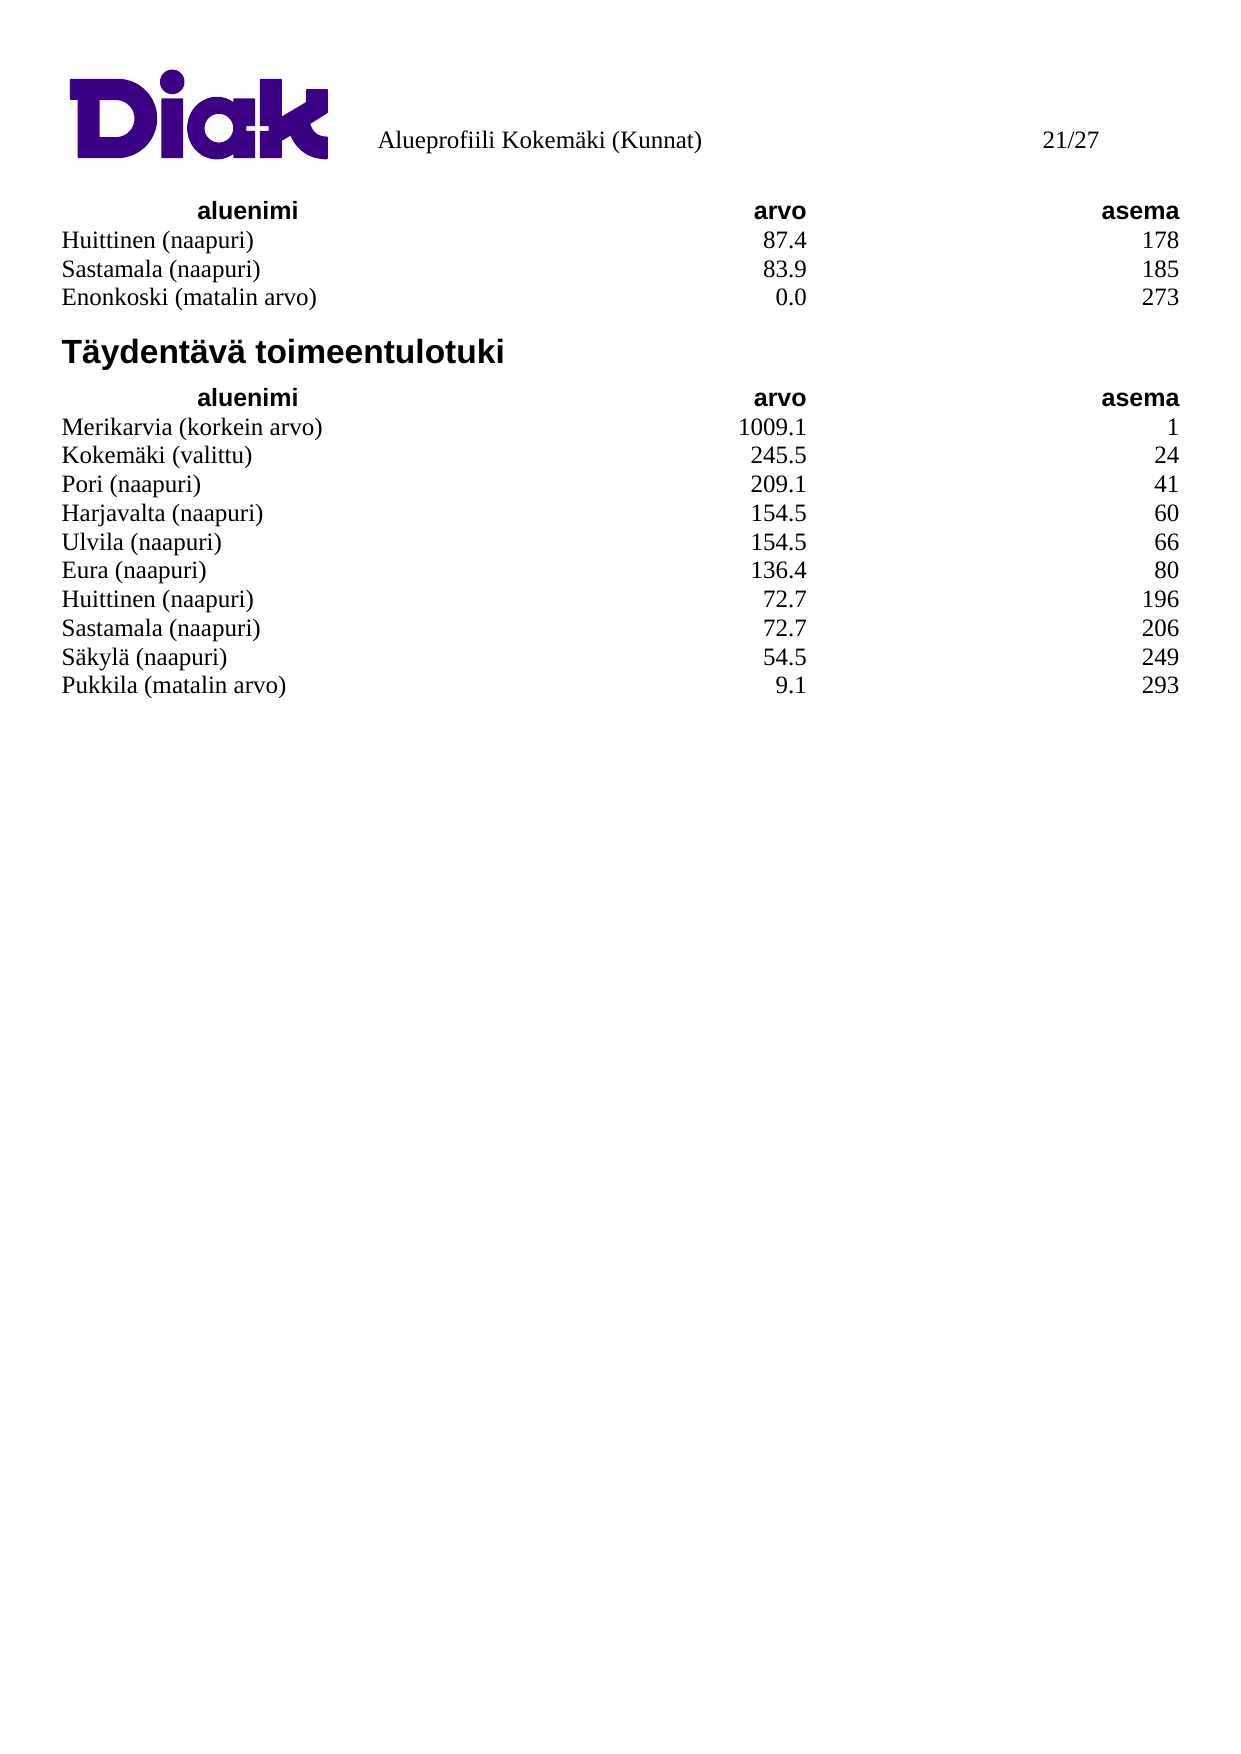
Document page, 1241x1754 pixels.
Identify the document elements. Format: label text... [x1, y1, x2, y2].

table_header asema [806, 196, 1179, 225]
table_cell Pukkila (matalin arvo) [61, 671, 434, 699]
table_cell 178 [806, 225, 1179, 254]
table_cell 136.4 [434, 556, 806, 584]
table_cell 60 [806, 498, 1179, 527]
table_cell 209.1 [434, 469, 806, 498]
table_cell 80 [806, 556, 1179, 584]
table_cell Kokemäki (valittu) [61, 441, 434, 469]
table_cell Säkylä (naapuri) [61, 642, 434, 671]
table_cell 1009.1 [434, 412, 806, 441]
table_cell 273 [806, 283, 1179, 311]
table_header arvo [434, 383, 806, 412]
table_cell Merikarvia (korkein arvo) [61, 412, 434, 441]
table_cell 154.5 [434, 498, 806, 527]
table_cell 87.4 [434, 225, 806, 254]
table_cell Pori (naapuri) [61, 469, 434, 498]
table_cell 206 [806, 613, 1179, 642]
table_cell 72.7 [434, 613, 806, 642]
table_cell 249 [806, 642, 1179, 671]
table_cell Huittinen (naapuri) [61, 584, 434, 613]
table_cell Enonkoski (matalin arvo) [61, 283, 434, 311]
table_cell 0.0 [434, 283, 806, 311]
table_cell 9.1 [434, 671, 806, 699]
table_cell Sastamala (naapuri) [61, 254, 434, 282]
table_cell Sastamala (naapuri) [61, 613, 434, 642]
table_header asema [806, 383, 1179, 412]
table_header aluenimi [61, 196, 434, 225]
table_header arvo [434, 196, 806, 225]
table_cell 54.5 [434, 642, 806, 671]
table_cell Eura (naapuri) [61, 556, 434, 584]
table_cell 245.5 [434, 441, 806, 469]
table_cell 83.9 [434, 254, 806, 282]
table_cell 293 [806, 671, 1179, 699]
table_cell 24 [806, 441, 1179, 469]
table_cell Huittinen (naapuri) [61, 225, 434, 254]
subtitle Täydentävä toimeentulotuki [61, 332, 1179, 371]
table_cell 66 [806, 527, 1179, 556]
table_cell 41 [806, 469, 1179, 498]
table_header aluenimi [61, 383, 434, 412]
table_cell 1 [806, 412, 1179, 441]
table_cell Harjavalta (naapuri) [61, 498, 434, 527]
table_cell 154.5 [434, 527, 806, 556]
table_cell Ulvila (naapuri) [61, 527, 434, 556]
table_cell 185 [806, 254, 1179, 282]
table_cell 196 [806, 584, 1179, 613]
table_cell 72.7 [434, 584, 806, 613]
